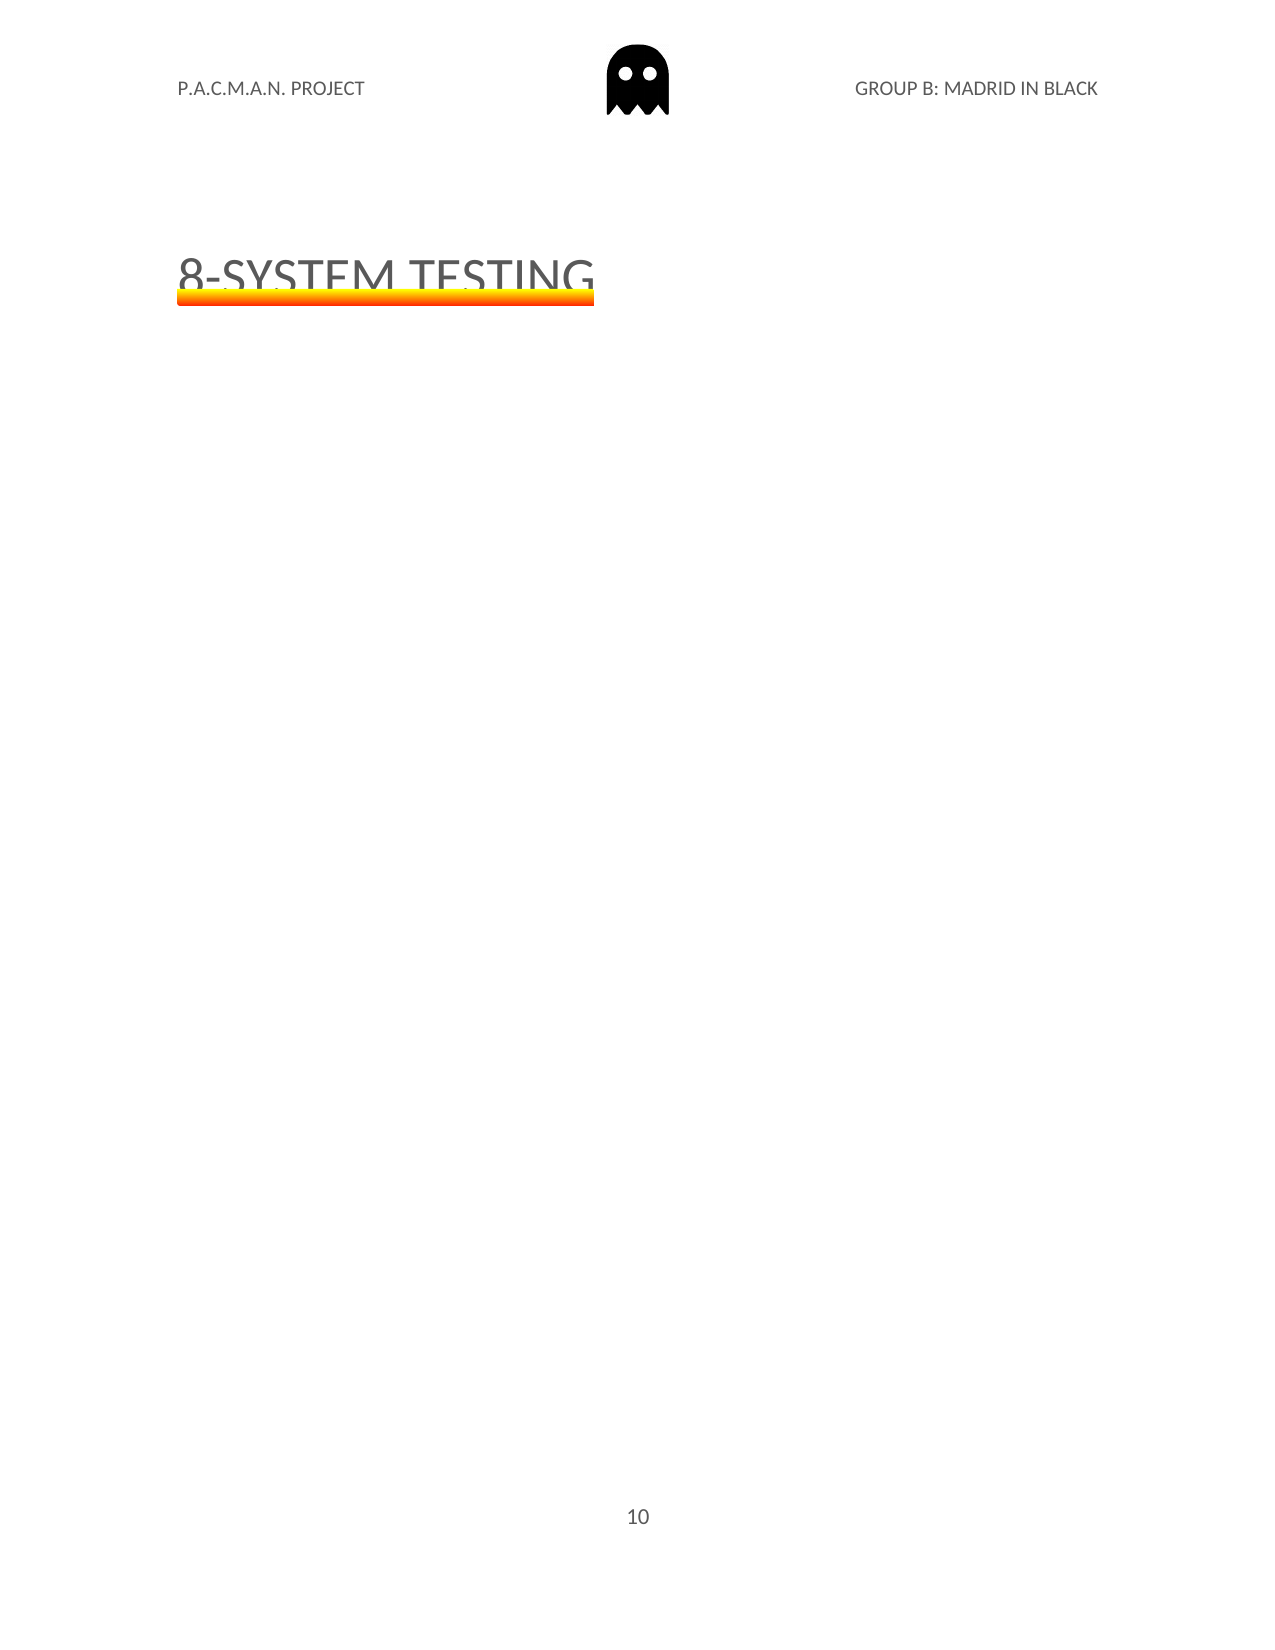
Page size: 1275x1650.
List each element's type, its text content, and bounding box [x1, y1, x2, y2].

text 8-SYSTEM TESTING [177, 243, 1098, 309]
